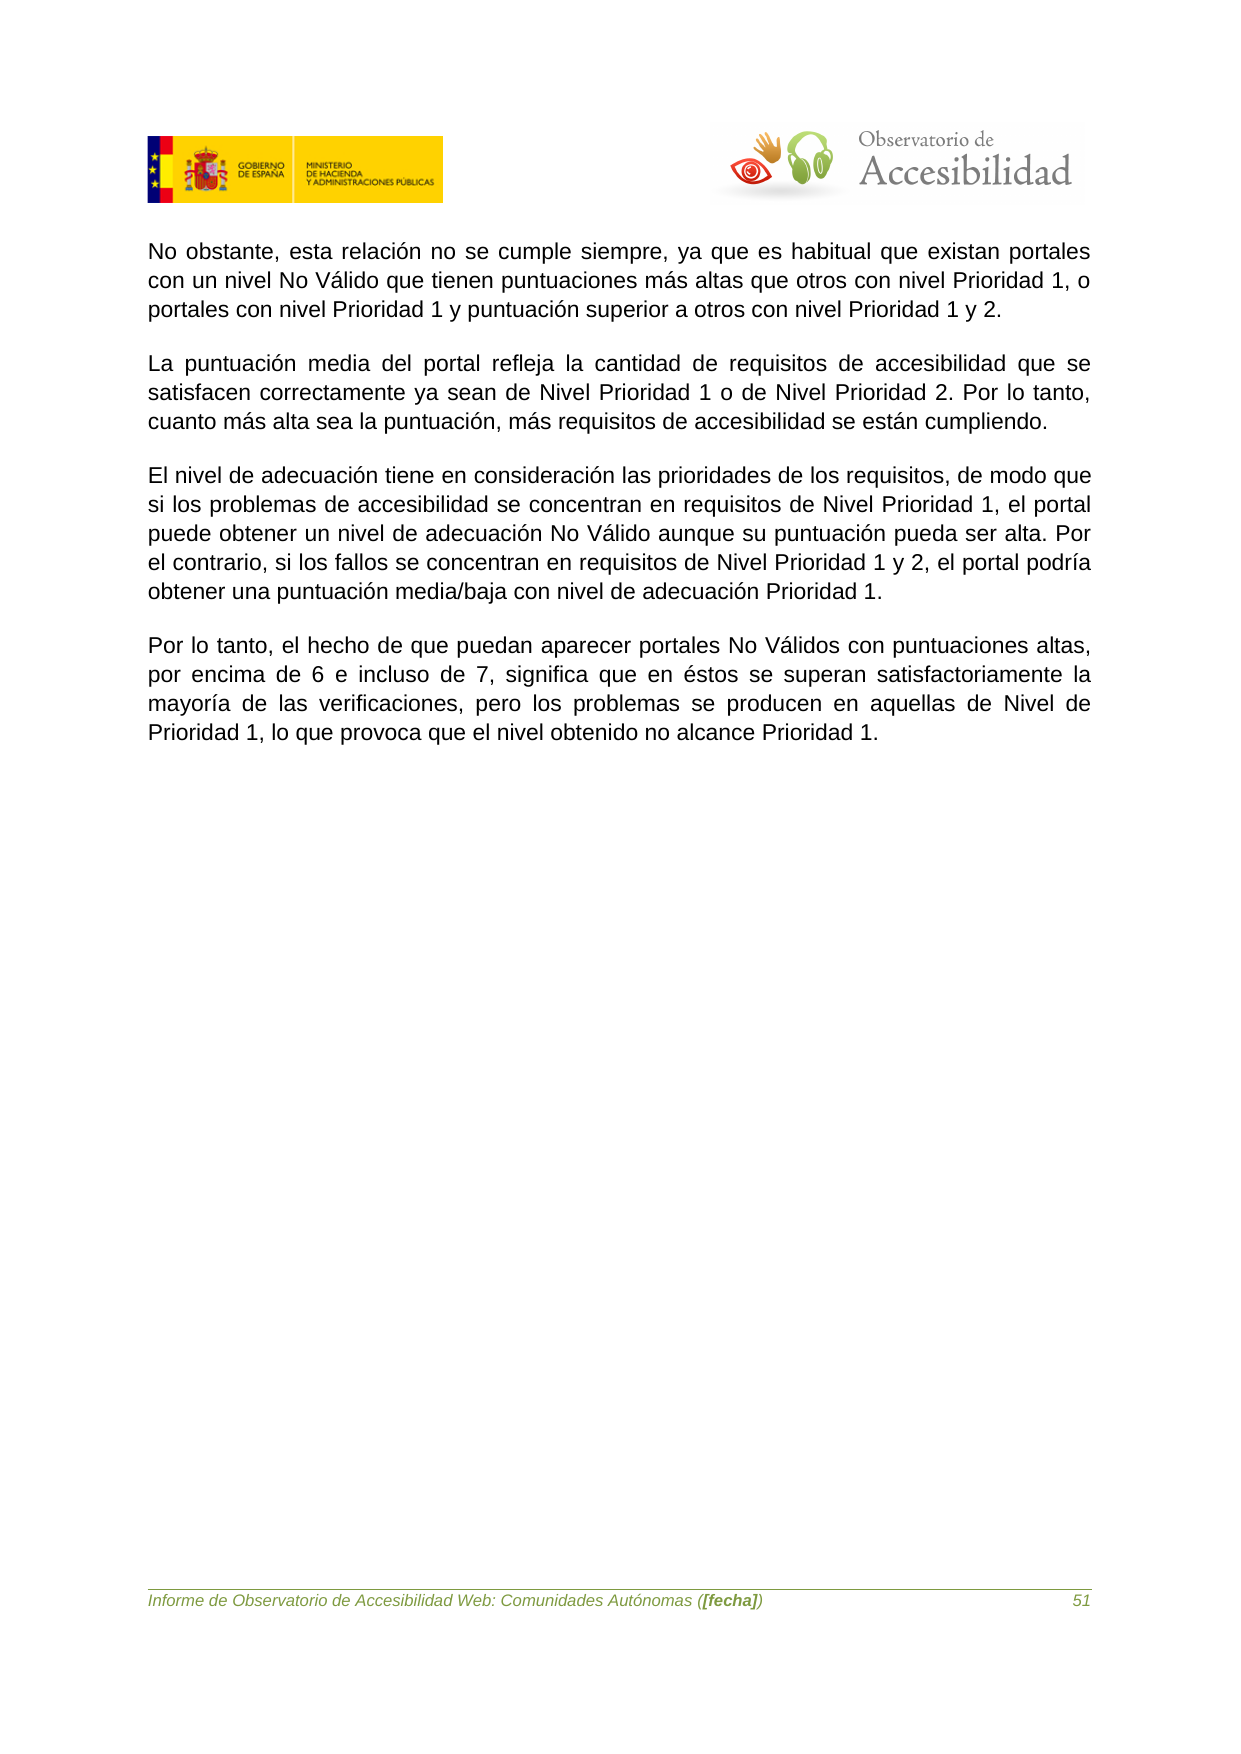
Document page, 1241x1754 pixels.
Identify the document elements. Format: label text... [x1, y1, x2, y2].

text La puntuación media del portal refleja la cantidad de requisitos de accesibilidad que se satisfacen correctamente ya sean de Nivel Prioridad 1 o de Nivel Prioridad 2. Por lo tanto, cuanto más alta sea la puntuación, más requisitos de accesibilidad se están cumpliendo. [148, 350, 1092, 434]
text El nivel de adecuación tiene en consideración las prioridades de los requisitos, de modo que si los problemas de accesibilidad se concentran en requisitos de Nivel Prioridad 1, el portal puede obtener un nivel de adecuación No Válido aunque su puntuación pueda ser alta. Por el contrario, si los fallos se concentran en requisitos de Nivel Prioridad 1 y 2, el portal podría obtener una puntuación media/baja con nivel de adecuación Prioridad 1. [148, 462, 1092, 604]
picture [710, 122, 1086, 205]
picture [147, 136, 443, 203]
text No obstante, esta relación no se cumple siempre, ya que es habitual que existan portales con un nivel No Válido que tienen puntuaciones más altas que otros con nivel Prioridad 1, o portales con nivel Prioridad 1 y puntuación superior a otros con nivel Prioridad 1 y 2. [148, 238, 1092, 322]
text Por lo tanto, el hecho de que puedan aparecer portales No Válidos con puntuaciones altas, por encima de 6 e incluso de 7, significa que en éstos se superan satisfactoriamente la mayoría de las verificaciones, pero los problemas se producen en aquellas de Nivel de Prioridad 1, lo que provoca que el nivel obtenido no alcance Prioridad 1. [148, 632, 1092, 745]
